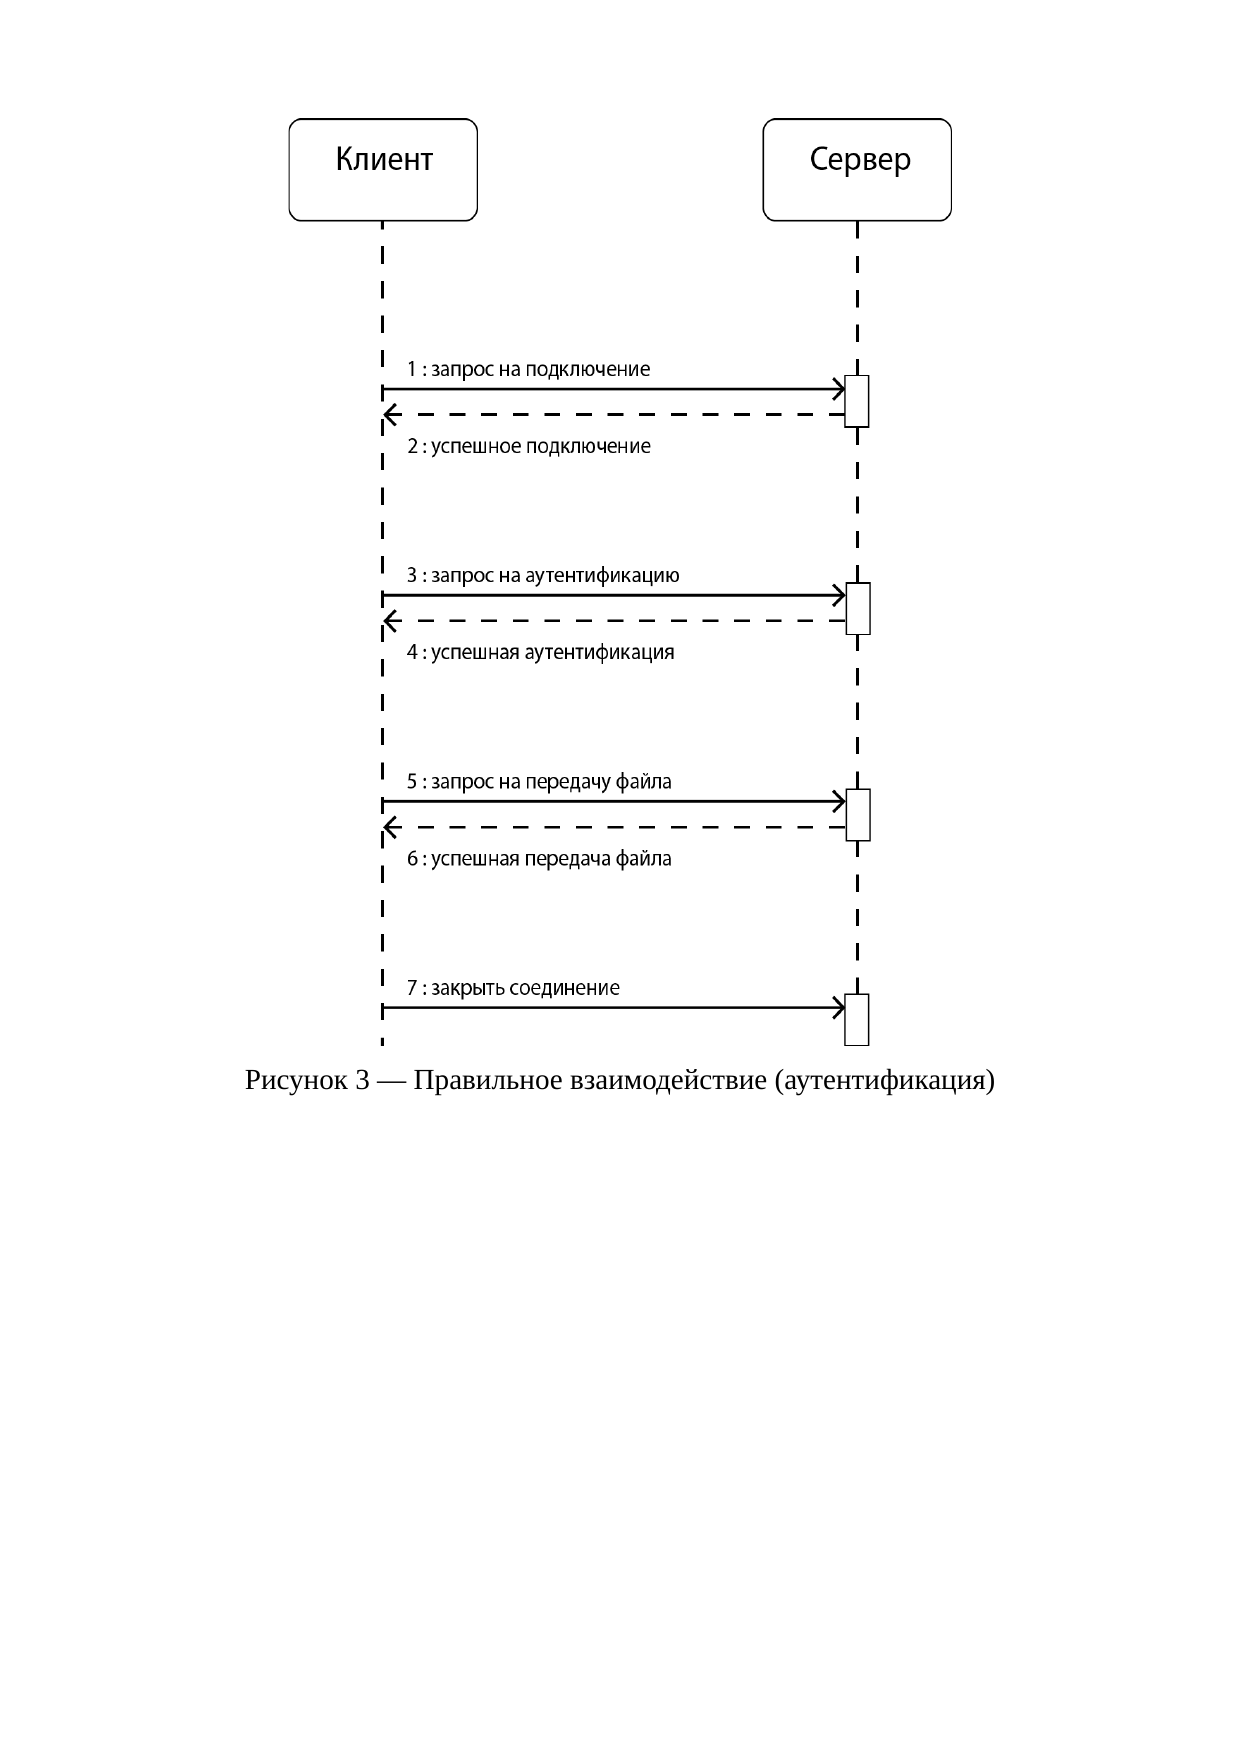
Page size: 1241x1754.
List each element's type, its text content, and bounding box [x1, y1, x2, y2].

text Рисунок 3 — Правильное взаимодействие (аутентификация) [118, 118, 1122, 1096]
picture [288, 118, 952, 1046]
